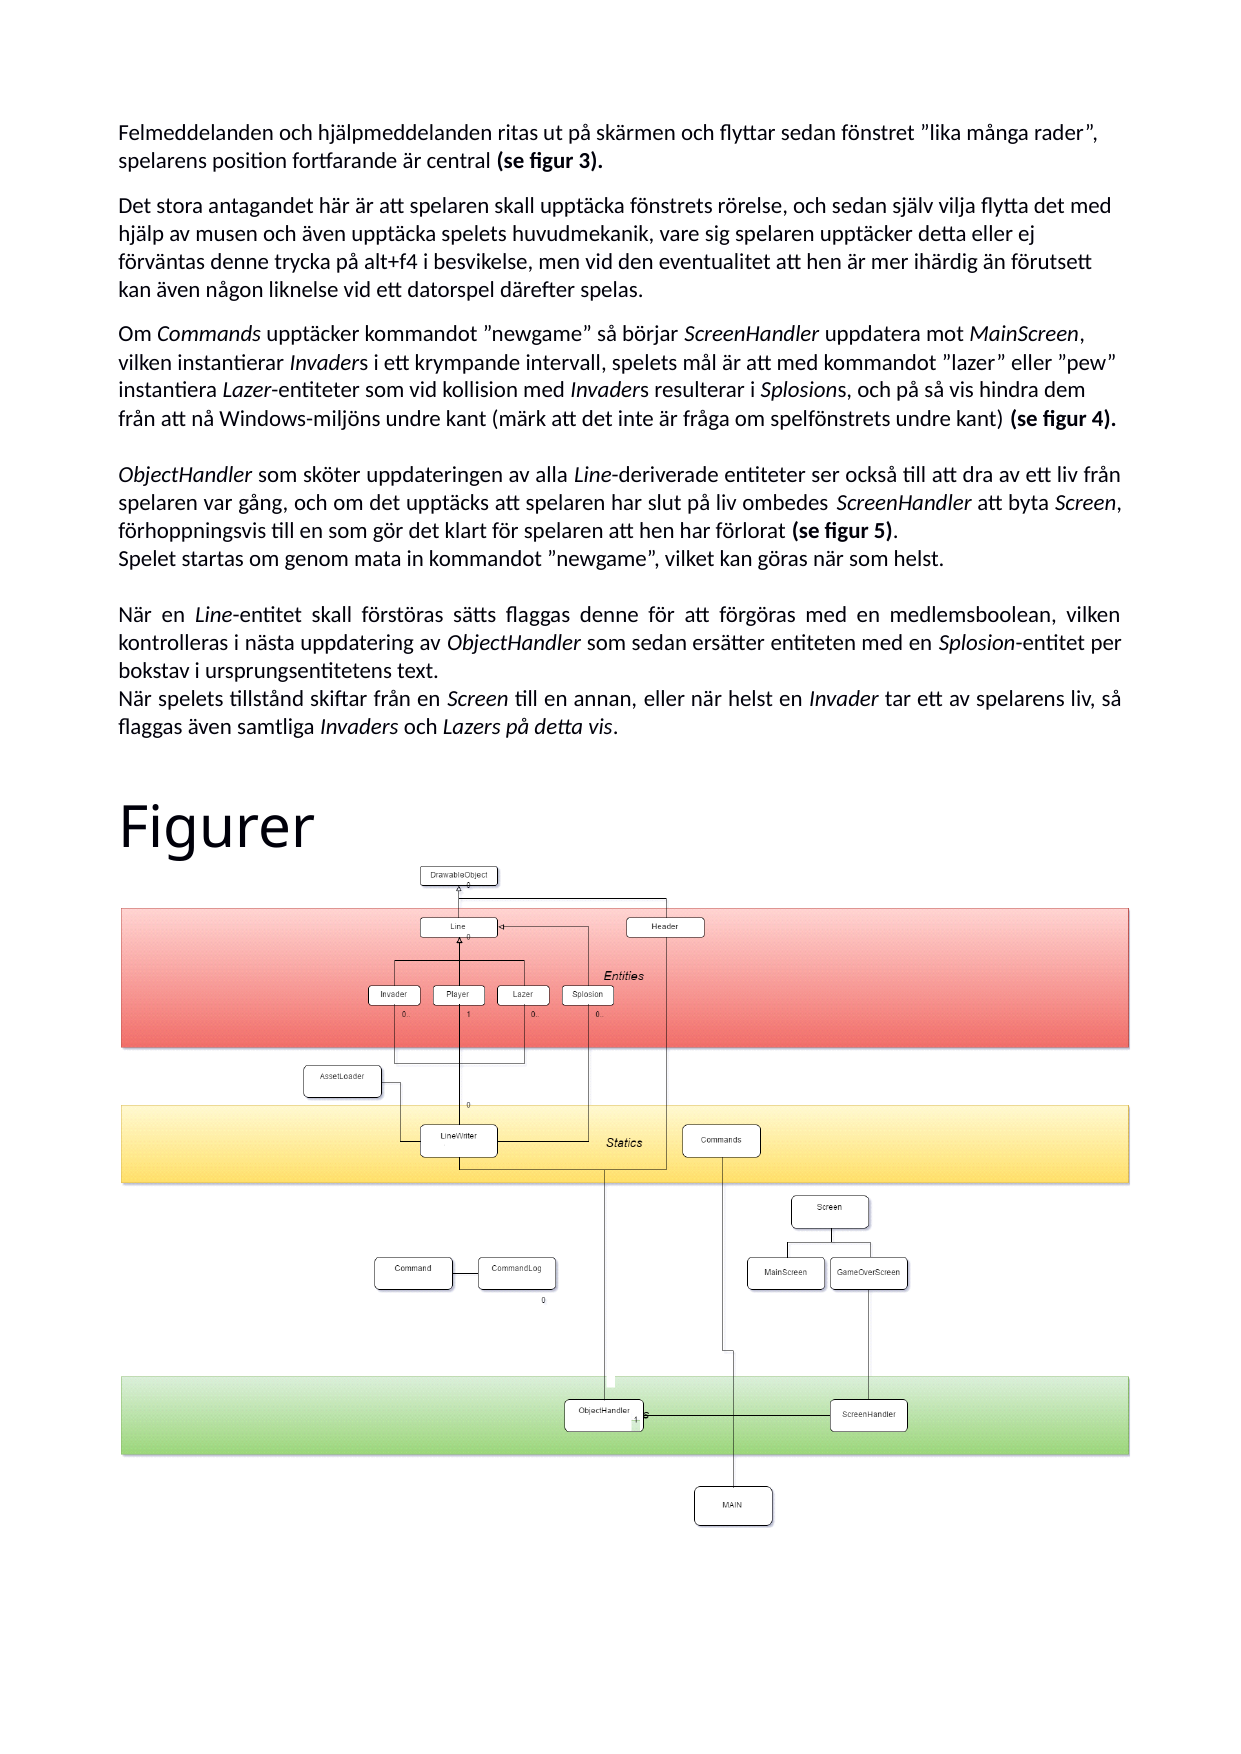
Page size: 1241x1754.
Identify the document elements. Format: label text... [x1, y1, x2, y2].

text Det stora antagandet här är att spelaren skall upptäcka fönstrets rörelse, och sedan själv vilja flytta det med hjälp av musen och även upptäcka spelets huvudmekanik, vare sig spelaren upptäcker detta eller ej förväntas denne trycka på alt+f4 i besvikelse, men vid den eventualitet att hen är mer ihärdig än förutsett kan även någon liknelse vid ett datorspel därefter spelas. [118, 191, 1122, 303]
text När en Line-entitet skall förstöras sätts flaggas denne för att förgöras med en medlemsboolean, vilken kontrolleras i nästa uppdatering av ObjectHandler som sedan ersätter entiteten med en Splosion-entitet per bokstav i ursprungsentitetens text. [118, 600, 1122, 684]
text Om Commands upptäcker kommandot ”newgame” så börjar ScreenHandler uppdatera mot MainScreen, vilken instantierar Invaders i ett krympande intervall, spelets mål är att med kommandot ”lazer” eller ”pew” instantiera Lazer-entiteter som vid kollision med Invaders resulterar i Splosions, och på så vis hindra dem från att nå Windows-miljöns undre kant (märk att det inte är fråga om spelfönstrets undre kant) (se figur 4). [118, 319, 1122, 432]
text ObjectHandler som sköter uppdateringen av alla Line-deriverade entiteter ser också till att dra av ett liv från spelaren var gång, och om det upptäcks att spelaren har slut på liv ombedes ScreenHandler att byta Screen, förhoppningsvis till en som gör det klart för spelaren att hen har förlorat (se figur 5). [118, 460, 1122, 544]
text Figurer [118, 784, 1122, 864]
text Spelet startas om genom mata in kommandot ”newgame”, vilket kan göras när som helst. [118, 544, 1122, 572]
text När spelets tillstånd skiftar från en Screen till en annan, eller när helst en Invader tar ett av spelarens liv, så flaggas även samtliga Invaders och Lazers på detta vis. [118, 684, 1122, 740]
text Felmeddelanden och hjälpmeddelanden ritas ut på skärmen och flyttar sedan fönstret ”lika många rader”, spelarens position fortfarande är central (se figur 3). [118, 118, 1122, 174]
